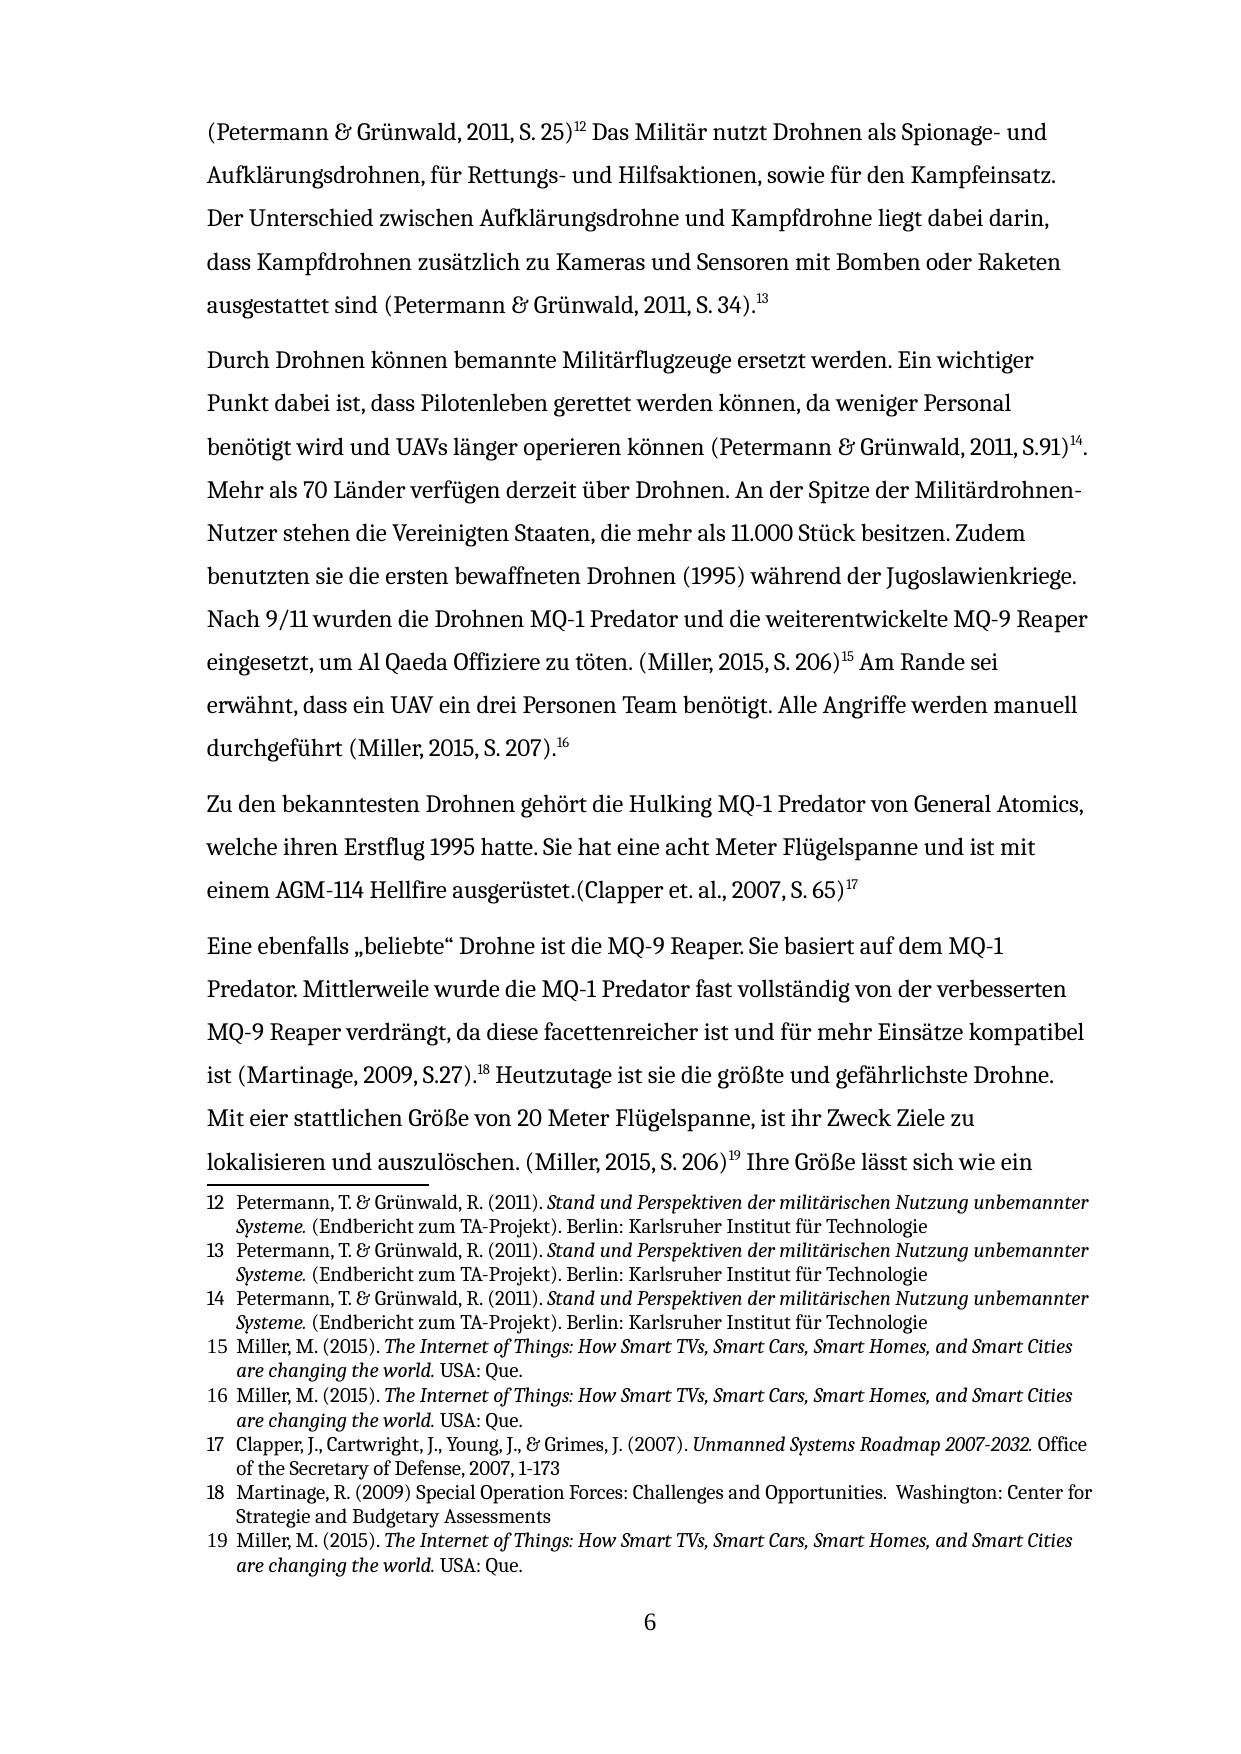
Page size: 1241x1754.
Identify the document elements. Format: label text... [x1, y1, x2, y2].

text Eine ebenfalls „beliebte“ Drohne ist die MQ-9 Reaper. Sie basiert auf dem MQ-1 Predator. Mittlerweile wurde die MQ-1 Predator fast vollständig von der verbesserten MQ-9 Reaper verdrängt, da diese facettenreicher ist und für mehr Einsätze kompatibel ist (Martinage, 2009, S.27). Heutzutage ist sie die größte und gefährlichste Drohne. Mit eier stattlichen Größe von 20 Meter Flügelspanne, ist ihr Zweck Ziele zu lokalisieren und auszulöschen. (Miller, 2015, S. 206) Ihre Größe lässt sich wie ein [207, 932, 1093, 1176]
text Petermann, T. & Grünwald, R. (2011). Stand und Perspektiven der militärischen Nutzung unbemannter Systeme. (Endbericht zum TA-Projekt). Berlin: Karlsruher Institut für Technologie [207, 1286, 1093, 1334]
text Miller, M. (2015). The Internet of Things: How Smart TVs, Smart Cars, Smart Homes, and Smart Cities are changing the world. USA: Que. [207, 1383, 1093, 1432]
text Miller, M. (2015). The Internet of Things: How Smart TVs, Smart Cars, Smart Homes, and Smart Cities are changing the world. USA: Que. [207, 1334, 1093, 1383]
text Petermann, T. & Grünwald, R. (2011). Stand und Perspektiven der militärischen Nutzung unbemannter Systeme. (Endbericht zum TA-Projekt). Berlin: Karlsruher Institut für Technologie [207, 1238, 1093, 1286]
text (Petermann & Grünwald, 2011, S. 25) Das Militär nutzt Drohnen als Spionage- und Aufklärungsdrohnen, für Rettungs- und Hilfsaktionen, sowie für den Kampfeinsatz. Der Unterschied zwischen Aufklärungsdrohne und Kampfdrohne liegt dabei darin, dass Kampfdrohnen zusätzlich zu Kameras und Sensoren mit Bomben oder Raketen ausgestattet sind (Petermann & Grünwald, 2011, S. 34). [207, 118, 1093, 319]
text Durch Drohnen können bemannte Militärflugzeuge ersetzt werden. Ein wichtiger Punkt dabei ist, dass Pilotenleben gerettet werden können, da weniger Personal benötigt wird und UAVs länger operieren können (Petermann & Grünwald, 2011, S.91). Mehr als 70 Länder verfügen derzeit über Drohnen. An der Spitze der Militärdrohnen-Nutzer stehen die Vereinigten Staaten, die mehr als 11.000 Stück besitzen. Zudem benutzten sie die ersten bewaffneten Drohnen (1995) während der Jugoslawienkriege. Nach 9/11 wurden die Drohnen MQ-1 Predator und die weiterentwickelte MQ-9 Reaper eingesetzt, um Al Qaeda Offiziere zu töten. (Miller, 2015, S. 206) Am Rande sei erwähnt, dass ein UAV ein drei Personen Team benötigt. Alle Angriffe werden manuell durchgeführt (Miller, 2015, S. 207). [207, 346, 1093, 763]
text Miller, M. (2015). The Internet of Things: How Smart TVs, Smart Cars, Smart Homes, and Smart Cities are changing the world. USA: Que. [207, 1528, 1093, 1578]
text Petermann, T. & Grünwald, R. (2011). Stand und Perspektiven der militärischen Nutzung unbemannter Systeme. (Endbericht zum TA-Projekt). Berlin: Karlsruher Institut für Technologie [207, 1191, 1093, 1238]
text Zu den bekanntesten Drohnen gehört die Hulking MQ-1 Predator von General Atomics, welche ihren Erstflug 1995 hatte. Sie hat eine acht Meter Flügelspanne und ist mit einem AGM-114 Hellfire ausgerüstet.(Clapper et. al., 2007, S. 65) [207, 790, 1093, 905]
text Clapper, J., Cartwright, J., Young, J., & Grimes, J. (2007). Unmanned Systems Roadmap 2007-2032. Office of the Secretary of Defense, 2007, 1-173 [207, 1432, 1093, 1480]
text Martinage, R. (2009) Special Operation Forces: Challenges and Opportunities. Washington: Center for Strategie and Budgetary Assessments [207, 1480, 1093, 1528]
